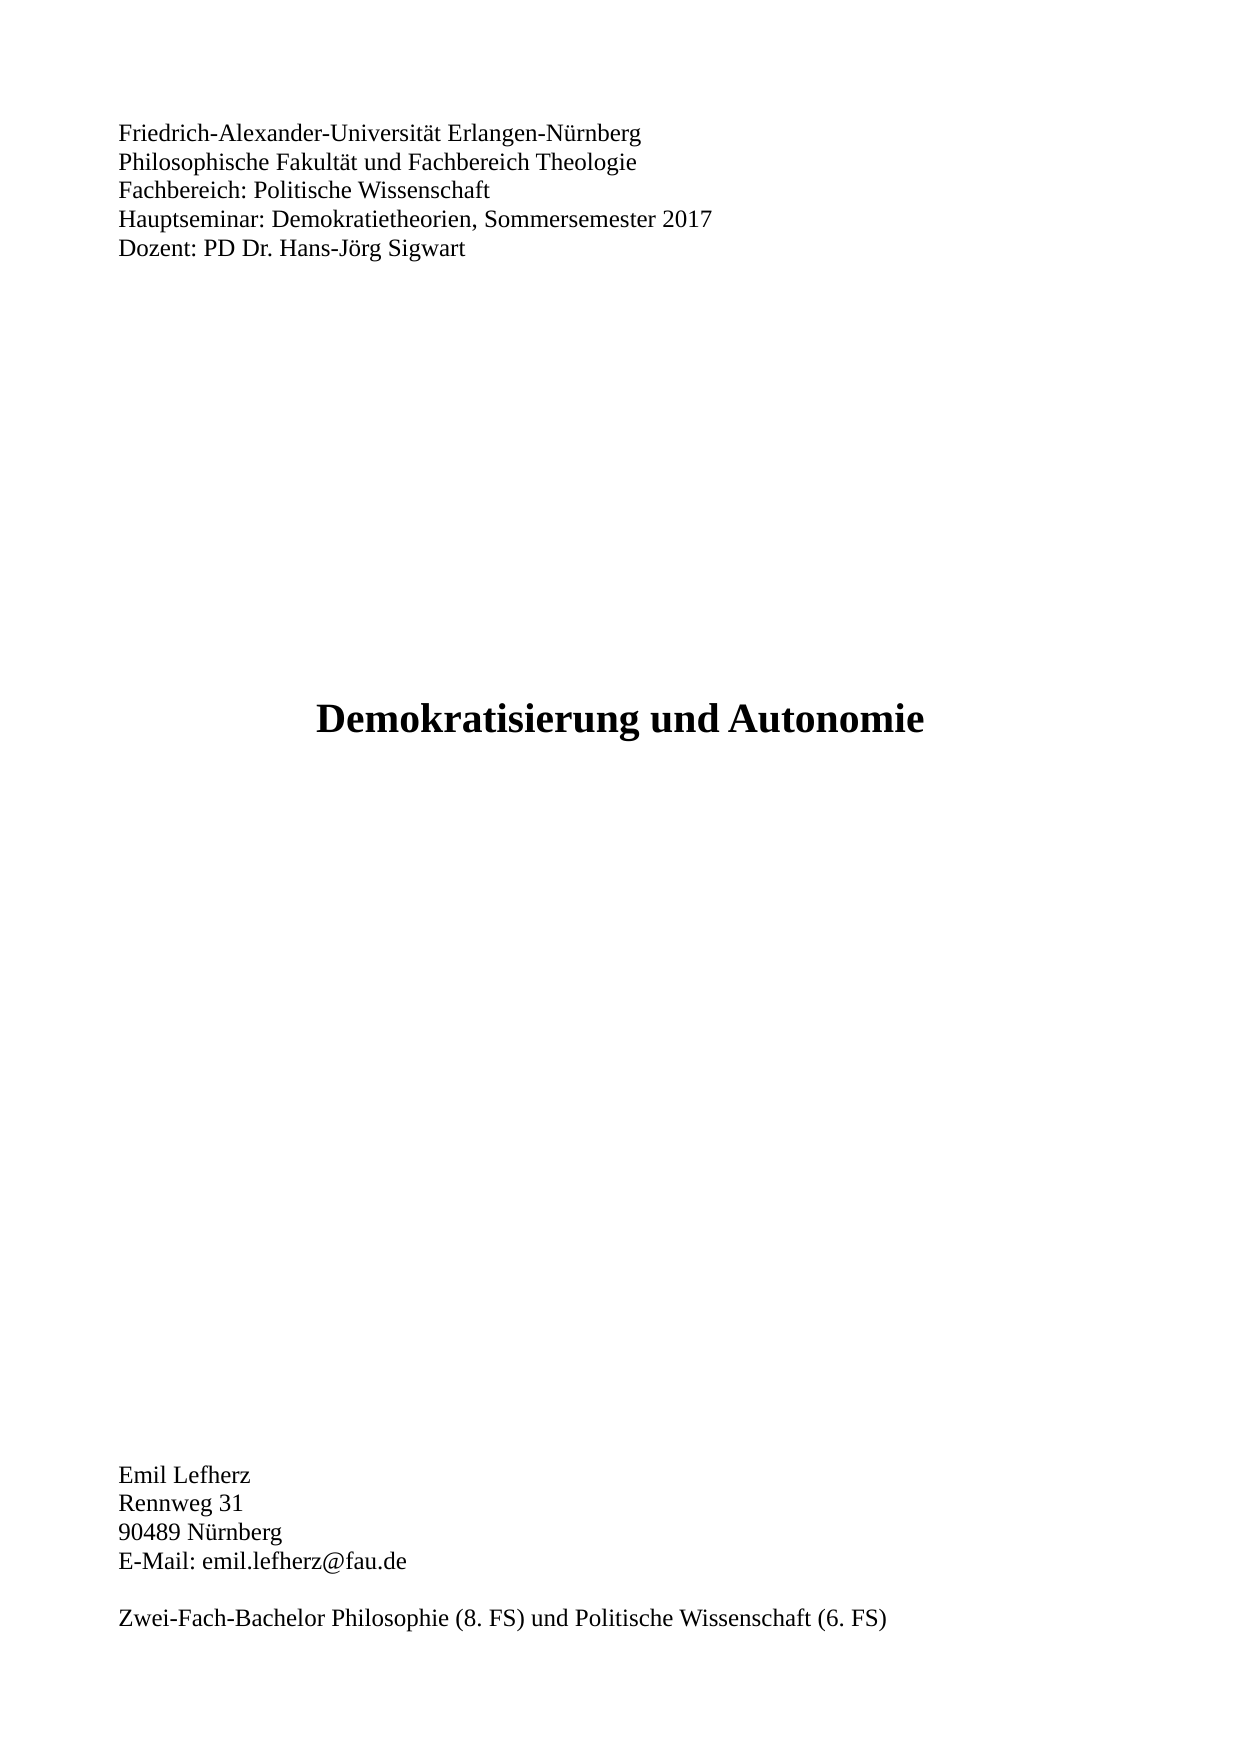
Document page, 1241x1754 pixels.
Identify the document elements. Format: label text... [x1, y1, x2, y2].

text E-Mail: emil.lefherz@fau.de [118, 1546, 1122, 1575]
text 90489 Nürnberg [118, 1517, 1122, 1546]
text Zwei-Fach-Bachelor Philosophie (8. FS) und Politische Wissenschaft (6. FS) [118, 1603, 1122, 1632]
text Demokratisierung und Autonomie [118, 693, 1122, 741]
text Friedrich-Alexander-Universität Erlangen-Nürnberg [118, 118, 1122, 147]
text Philosophische Fakultät und Fachbereich Theologie [118, 147, 1122, 176]
text Hauptseminar: Demokratietheorien, Sommersemester 2017 [118, 204, 1122, 233]
text Rennweg 31 [118, 1488, 1122, 1517]
text Fachbereich: Politische Wissenschaft [118, 176, 1122, 204]
text Emil Lefherz [118, 1460, 1122, 1488]
text Dozent: PD Dr. Hans-Jörg Sigwart [118, 233, 1122, 262]
